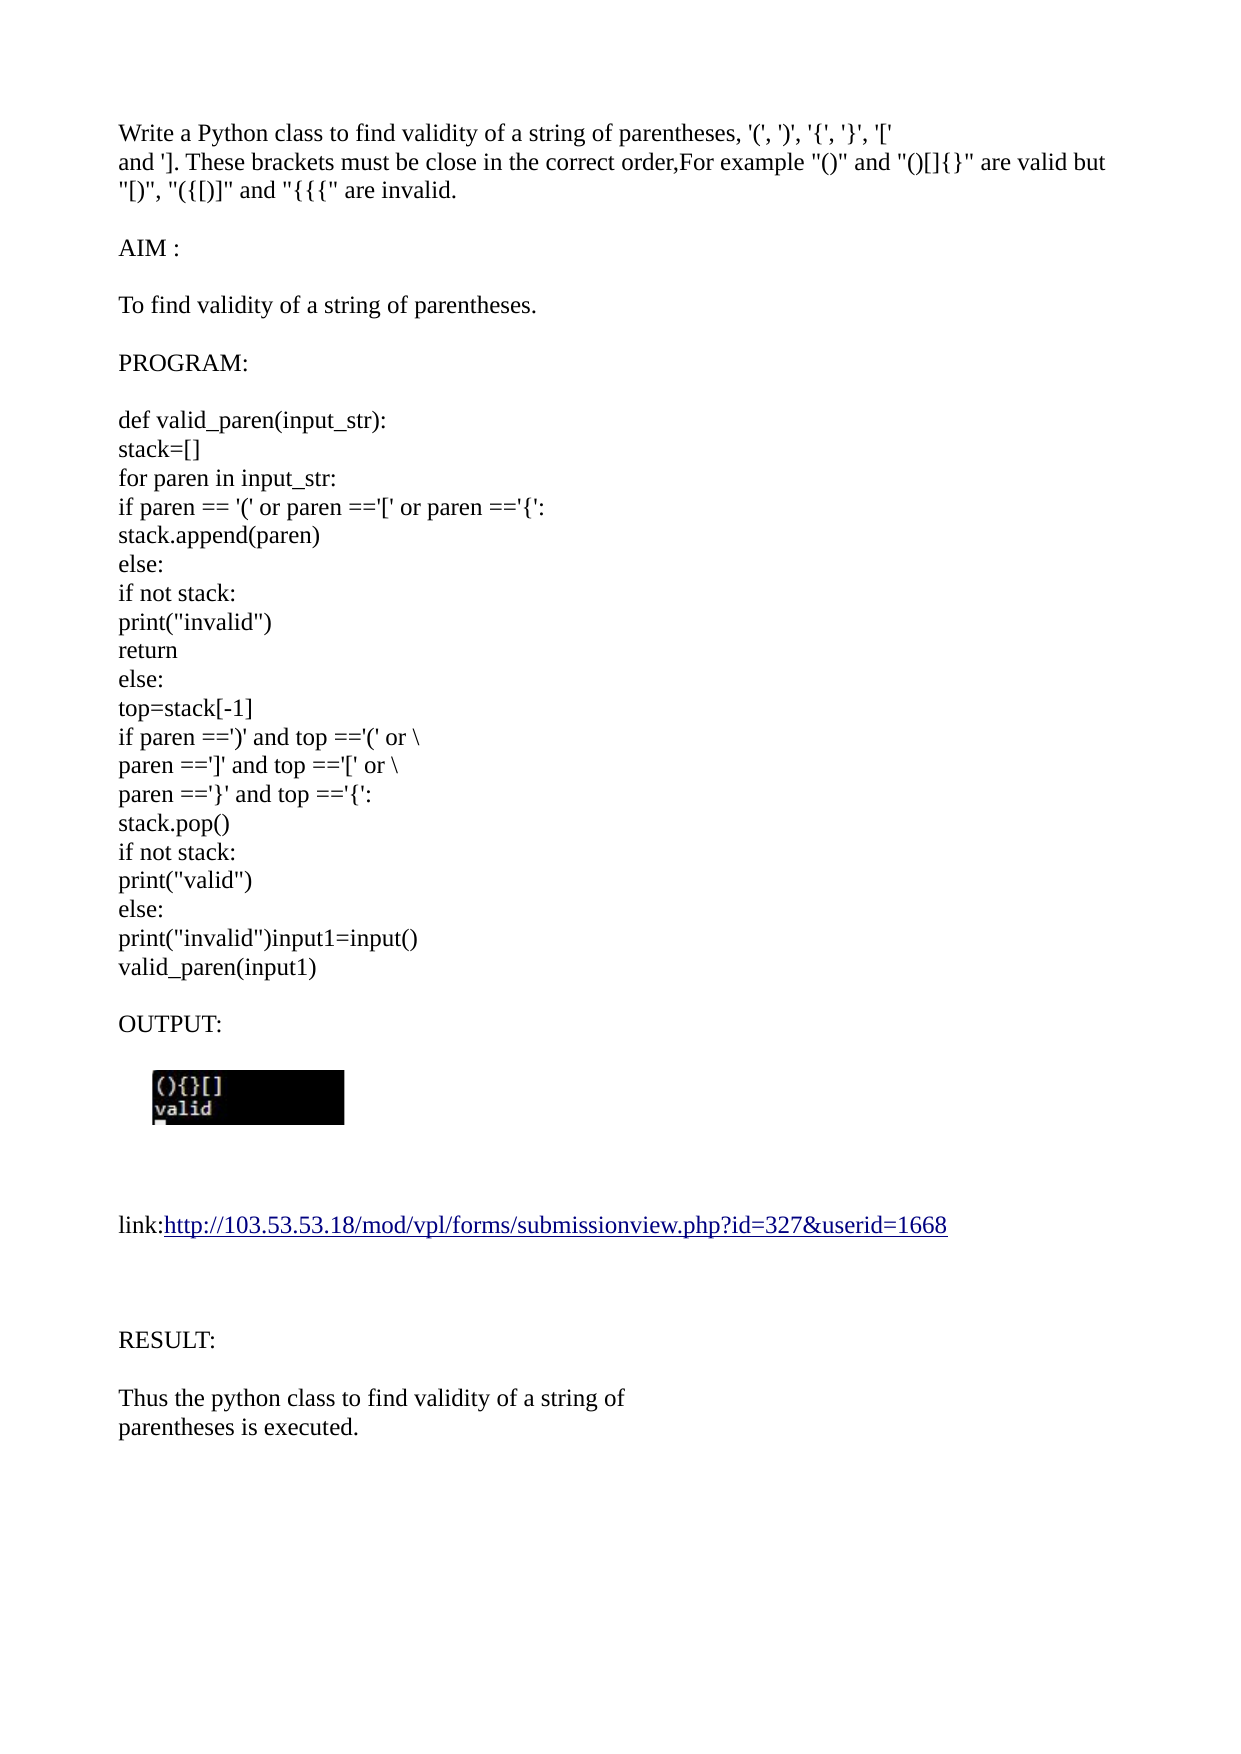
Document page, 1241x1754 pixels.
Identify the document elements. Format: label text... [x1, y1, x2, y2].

text def valid_paren(input_str): [118, 406, 1122, 434]
text parentheses is executed. [118, 1412, 1122, 1441]
text stack=[] [118, 434, 1122, 463]
text OUTPUT: [118, 1009, 1122, 1038]
text To find validity of a string of parentheses. [118, 291, 1122, 319]
text for paren in input_str: [118, 463, 1122, 492]
text else: [118, 664, 1122, 693]
text and ']. These brackets must be close in the correct order,For example "()" and "()[]{}" are valid but "[)", "({[)]" and "{{{" are invalid. [118, 147, 1122, 204]
text stack.pop() [118, 808, 1122, 837]
text return [118, 636, 1122, 664]
text paren ==']' and top =='[' or \ [118, 751, 1122, 779]
text Thus the python class to find validity of a string of [118, 1383, 1122, 1412]
text paren =='}' and top =='{': [118, 779, 1122, 808]
text print("invalid")input1=input() [118, 923, 1122, 952]
picture [152, 1070, 345, 1125]
text print("valid") [118, 866, 1122, 894]
text link:http://103.53.53.18/mod/vpl/forms/submissionview.php?id=327&userid=1668 [118, 1211, 1122, 1239]
text if not stack: [118, 837, 1122, 866]
text if paren ==')' and top =='(' or \ [118, 722, 1122, 751]
text else: [118, 894, 1122, 923]
text Write a Python class to find validity of a string of parentheses, '(', ')', '{', '}', '[' [118, 118, 1122, 147]
text print("invalid") [118, 607, 1122, 636]
text top=stack[-1] [118, 693, 1122, 722]
text if paren == '(' or paren =='[' or paren =='{': [118, 492, 1122, 521]
text RESULT: [118, 1326, 1122, 1354]
text stack.append(paren) [118, 521, 1122, 549]
text AIM : [118, 233, 1122, 262]
text if not stack: [118, 578, 1122, 607]
text else: [118, 549, 1122, 578]
text PROGRAM: [118, 348, 1122, 377]
text valid_paren(input1) [118, 952, 1122, 981]
